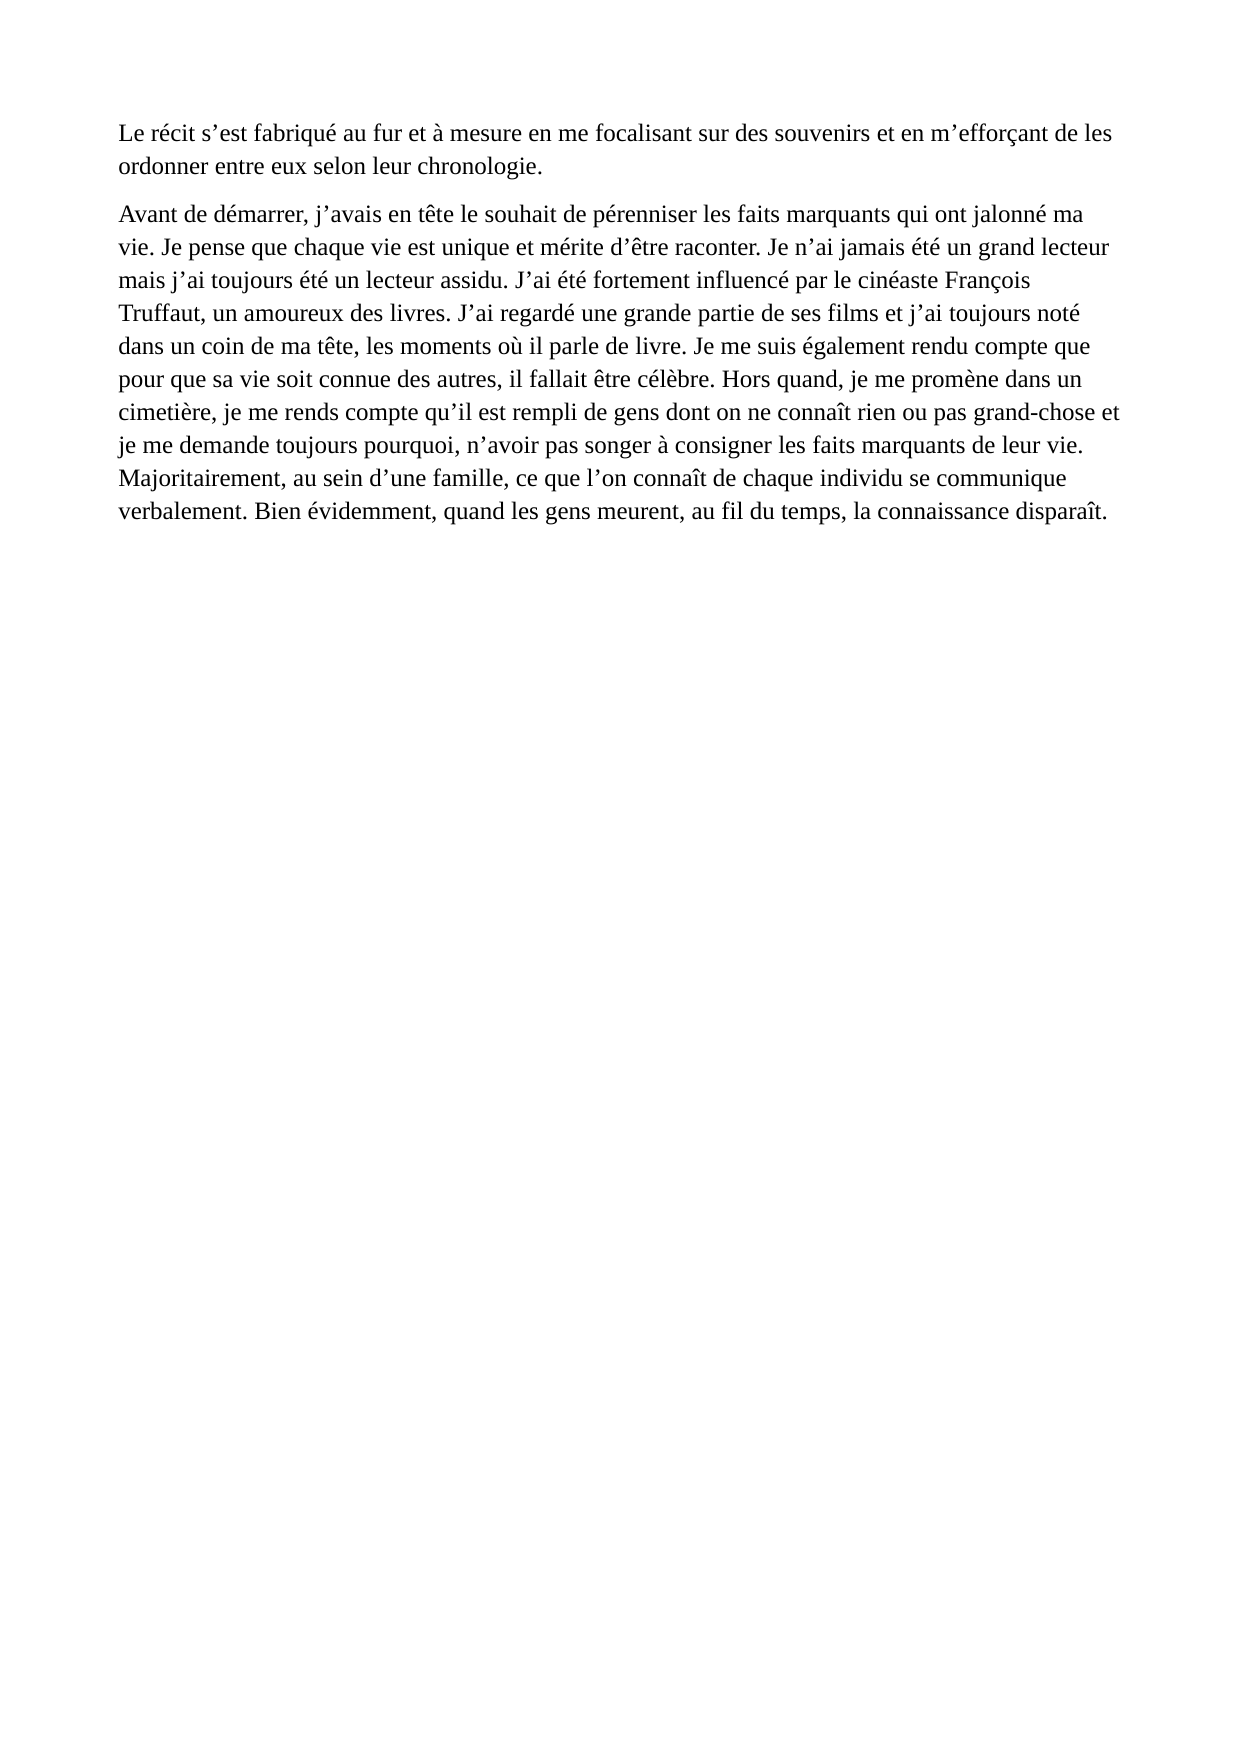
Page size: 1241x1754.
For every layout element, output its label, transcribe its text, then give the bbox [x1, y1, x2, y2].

text Avant de démarrer, j’avais en tête le souhait de pérenniser les faits marquants qui ont jalonné ma vie. Je pense que chaque vie est unique et mérite d’être raconter. Je n’ai jamais été un grand lecteur mais j’ai toujours été un lecteur assidu. J’ai été fortement influencé par le cinéaste François Truffaut, un amoureux des livres. J’ai regardé une grande partie de ses films et j’ai toujours noté dans un coin de ma tête, les moments où il parle de livre. Je me suis également rendu compte que pour que sa vie soit connue des autres, il fallait être célèbre. Hors quand, je me promène dans un cimetière, je me rends compte qu’il est rempli de gens dont on ne connaît rien ou pas grand-chose et je me demande toujours pourquoi, n’avoir pas songer à consigner les faits marquants de leur vie. Majoritairement, au sein d’une famille, ce que l’on connaît de chaque individu se communique verbalement. Bien évidemment, quand les gens meurent, au fil du temps, la connaissance disparaît. [118, 199, 1122, 525]
text Le récit s’est fabriqué au fur et à mesure en me focalisant sur des souvenirs et en m’efforçant de les ordonner entre eux selon leur chronologie. [118, 118, 1122, 180]
